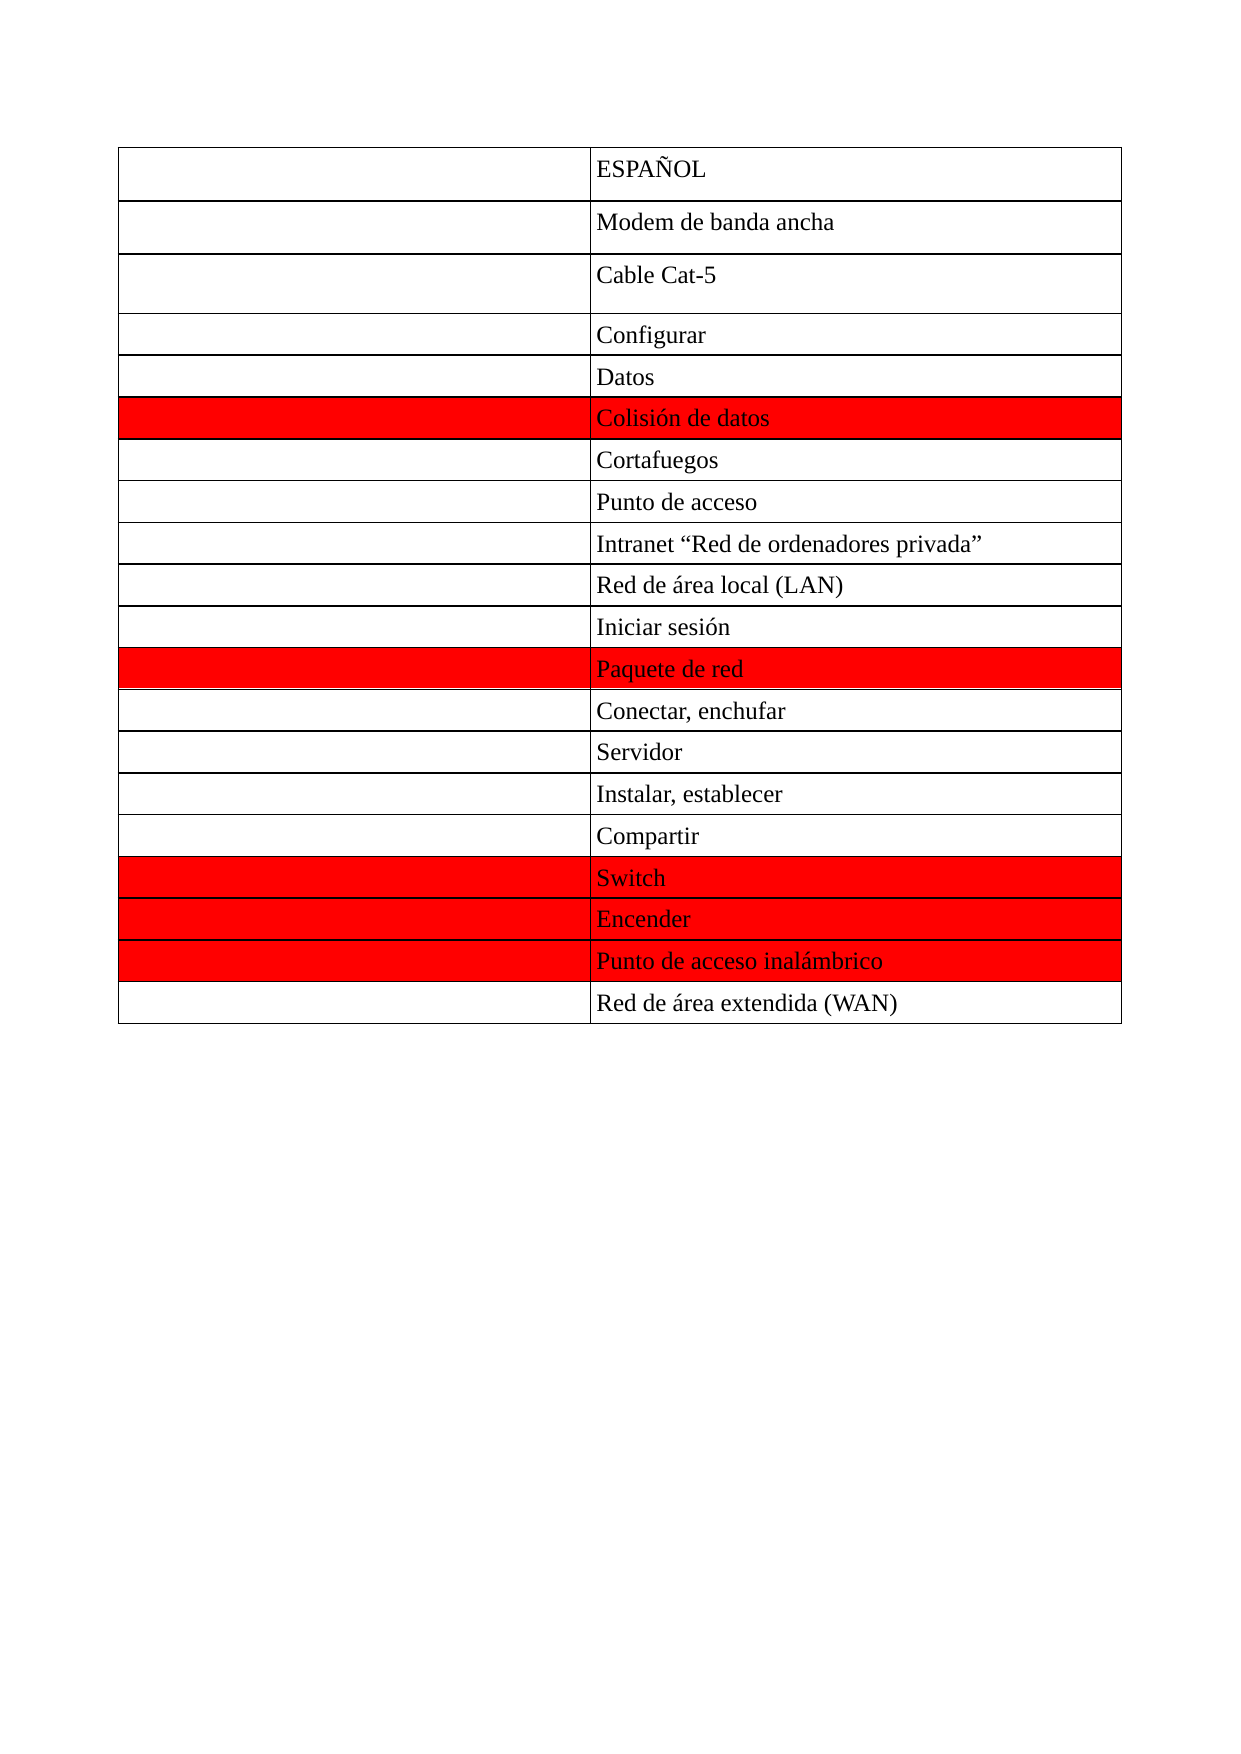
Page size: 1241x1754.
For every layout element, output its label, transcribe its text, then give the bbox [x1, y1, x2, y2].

table_cell Cable Cat-5 [591, 255, 1121, 312]
table_cell Conectar, enchufar [591, 690, 1121, 730]
table_cell [119, 899, 590, 939]
table_cell [119, 648, 590, 688]
table_header [119, 148, 590, 200]
table_cell Configurar [591, 314, 1121, 354]
table_cell Switch [591, 857, 1121, 897]
table_cell Cortafuegos [591, 440, 1121, 479]
table_cell [119, 255, 590, 312]
table_cell [119, 314, 590, 354]
table_cell Iniciar sesión [591, 607, 1121, 647]
table_cell [119, 607, 590, 647]
table_cell [119, 356, 590, 396]
table_cell Punto de acceso [591, 481, 1121, 521]
table_cell [119, 732, 590, 772]
table_cell Modem de banda ancha [591, 202, 1121, 253]
table_cell [119, 523, 590, 563]
table_cell Red de área local (LAN) [591, 565, 1121, 605]
table_cell Encender [591, 899, 1121, 939]
table_cell Punto de acceso inalámbrico [591, 941, 1121, 981]
table_cell Red de área extendida (WAN) [591, 982, 1121, 1023]
table_cell Intranet “Red de ordenadores privada” [591, 523, 1121, 563]
table_cell [119, 815, 590, 856]
table_cell [119, 774, 590, 814]
table_cell [119, 941, 590, 981]
table_cell [119, 690, 590, 730]
table_cell Colisión de datos [591, 398, 1121, 438]
table_cell [119, 481, 590, 521]
table_cell [119, 202, 590, 253]
table_cell Compartir [591, 815, 1121, 856]
table_cell Datos [591, 356, 1121, 396]
table_cell [119, 440, 590, 479]
table_cell Instalar, establecer [591, 774, 1121, 814]
table_cell [119, 982, 590, 1023]
table_cell Paquete de red [591, 648, 1121, 688]
table_cell [119, 565, 590, 605]
table_cell [119, 857, 590, 897]
table_cell [119, 398, 590, 438]
table_cell Servidor [591, 732, 1121, 772]
table_header ESPAÑOL [591, 148, 1121, 200]
